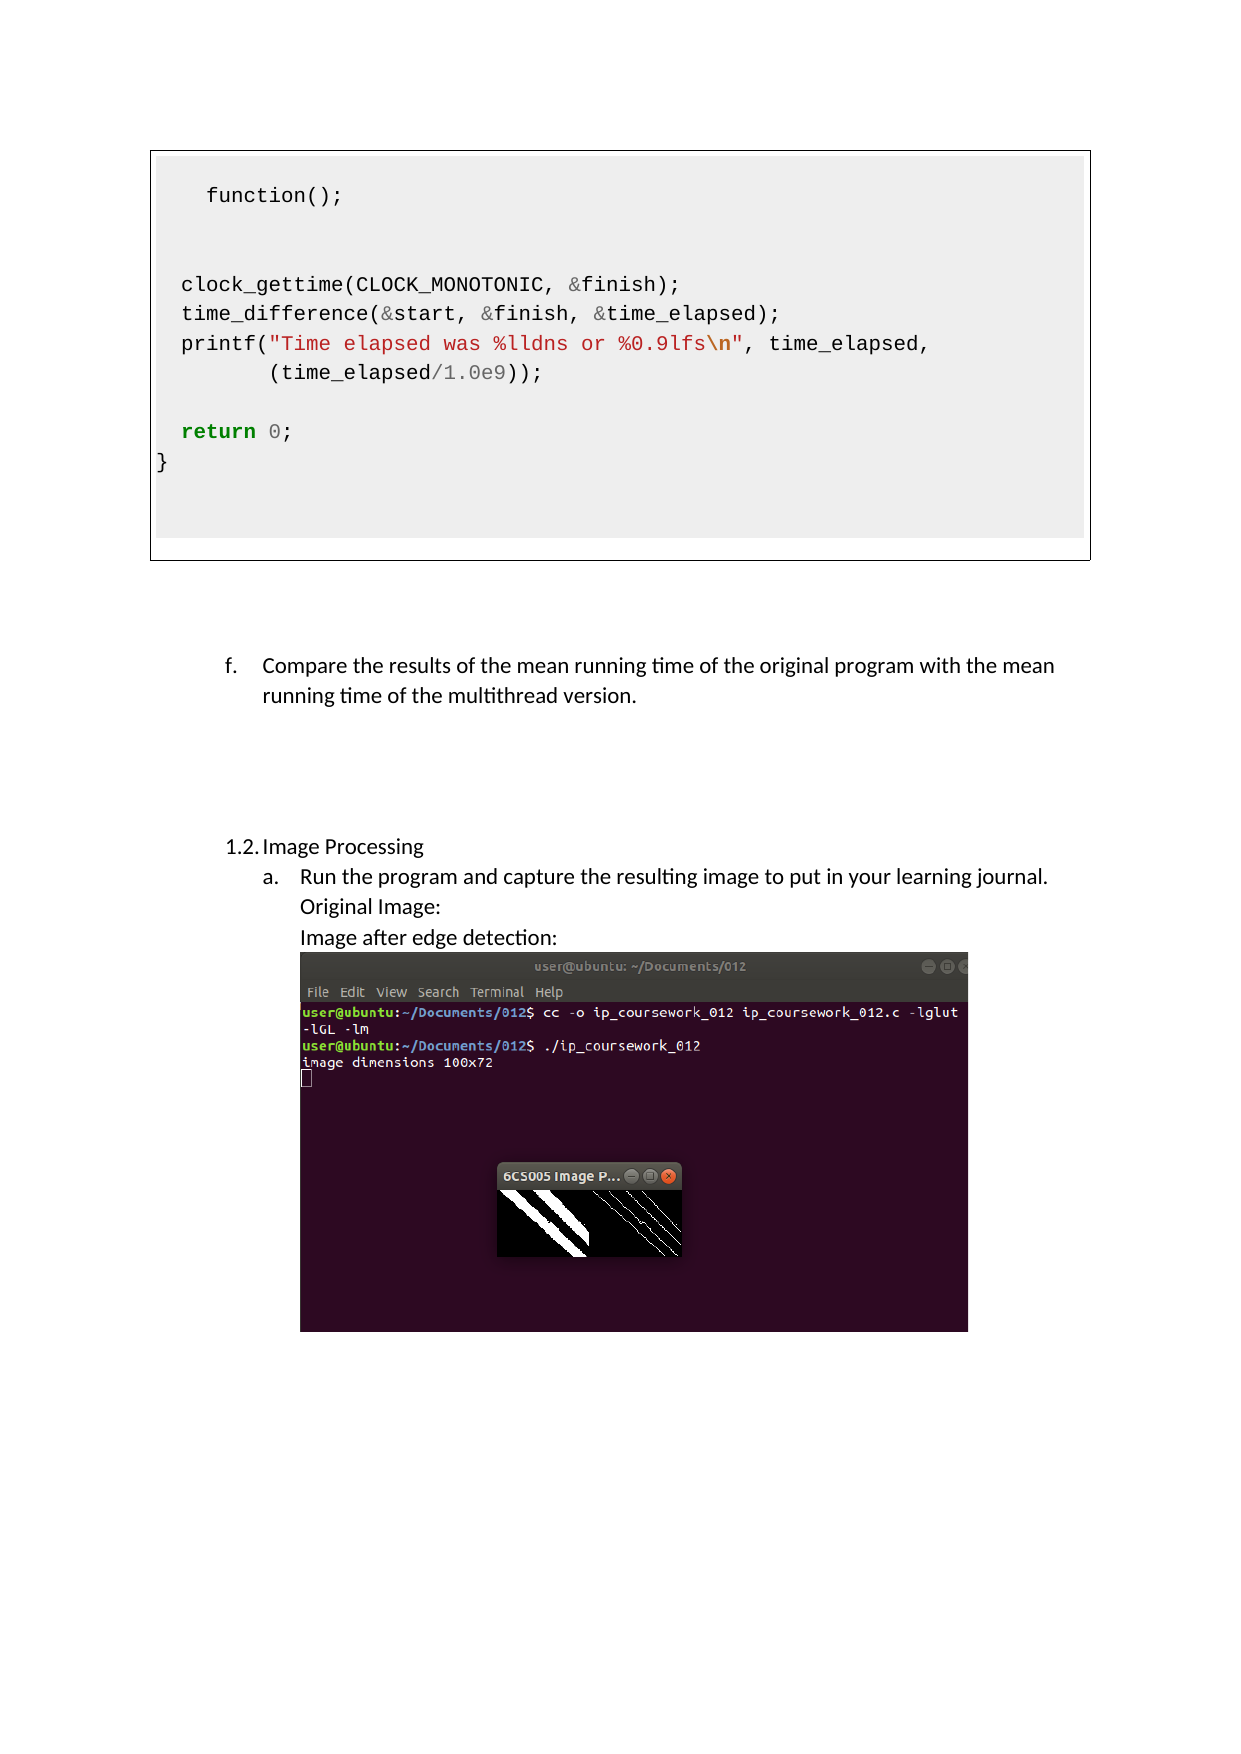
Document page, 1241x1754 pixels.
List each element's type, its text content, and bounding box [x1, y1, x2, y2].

list Image after edge detection: [300, 923, 1090, 951]
list Compare the results of the mean running time of the original program with the mean running time of the multithread version. [225, 651, 1090, 709]
list Original Image: [300, 892, 1090, 920]
table_header function(); clock_gettime(CLOCK_MONOTONIC, &finish); time_difference(&start, &finish, &time_elapsed); printf("Time elapsed was %lldns or %0.9lfs\n", time_elapsed, (time_elapsed/1.0e9)); return 0; } [151, 151, 1090, 560]
picture [300, 952, 969, 1332]
list Run the program and capture the resulting image to put in your learning journal. [262, 862, 1090, 890]
list Image Processing [225, 832, 1090, 860]
